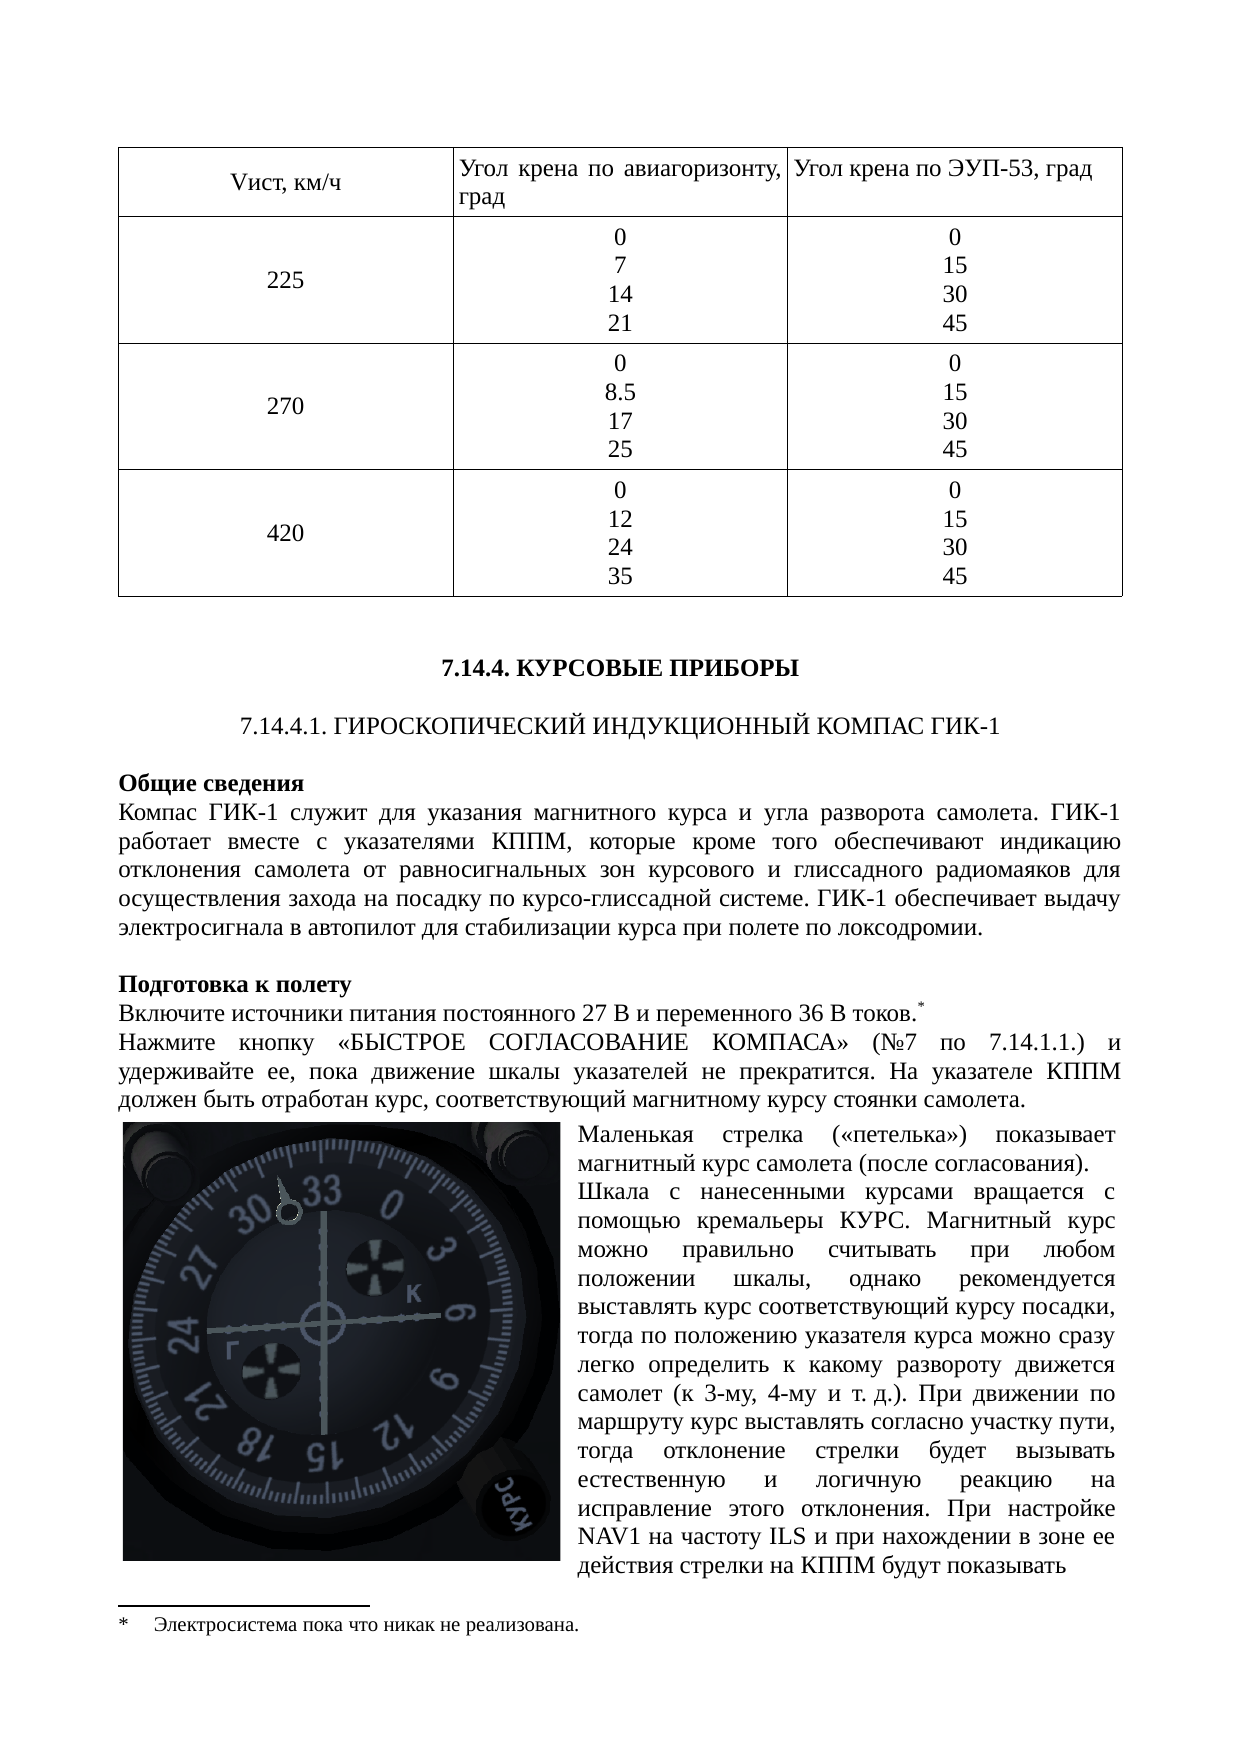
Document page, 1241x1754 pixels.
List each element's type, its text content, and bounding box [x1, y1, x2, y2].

text Подготовка к полету [118, 969, 1122, 998]
table_cell 0 15 30 45 [788, 470, 1122, 596]
text Нажмите кнопку «БЫСТРОЕ СОГЛАСОВАНИЕ КОМПАСА» (№7 по 7.14.1.1.) и удерживайте ее, пока движение шкалы указателей не прекратится. На указателе КППМ должен быть отработан курс, соответствующий магнитному курсу стоянки самолета. [118, 1027, 1122, 1113]
table_cell 0 7 14 21 [454, 217, 787, 342]
table_header Vист, км/ч [119, 148, 453, 216]
text Компас ГИК-1 служит для указания магнитного курса и угла разворота самолета. ГИК-1 работает вместе с указателями КППМ, которые кроме того обеспечивают индикацию отклонения самолета от равносигнальных зон курсового и глиссадного радиомаяков для осуществления захода на посадку по курсо-глиссадной системе. ГИК-1 обеспечивает выдачу электросигнала в автопилот для стабилизации курса при полете по локсодромии. [118, 797, 1122, 941]
text Электросистема пока что никак не реализована. [118, 1612, 1122, 1636]
table_header Маленькая стрелка («петелька») показывает магнитный курс самолета (после согласования). Шкала с нанесенными курсами вращается с помощью кремальеры КУРС. Магнитный курс можно правильно считывать при любом положении шкалы, однако рекомендуется выставлять курс соответствующий курсу посадки, тогда по положению указателя курса можно сразу легко определить к какому развороту движется самолет (к 3-му, 4-му и т. д.). При движении по маршруту курс выставлять согласно участку пути, тогда отклонение стрелки будет вызывать естественную и логичную реакцию на исправление этого отклонения. При настройке NAV1 на частоту ILS и при нахождении в зоне ее действия стрелки на КППМ будут показывать [572, 1113, 1121, 1595]
text Включите источники питания постоянного 27 В и переменного 36 В токов. [118, 998, 1122, 1027]
table_header [118, 1113, 572, 1595]
table_header Угол крена по ЭУП-53, град [788, 148, 1122, 216]
table_header Угол крена по авиагоризонту, град [454, 148, 787, 216]
table_cell 0 15 30 45 [788, 217, 1122, 342]
table_cell 225 [119, 217, 453, 342]
picture [122, 1122, 561, 1561]
table_cell 0 15 30 45 [788, 344, 1122, 469]
table_cell 0 8.5 17 25 [454, 344, 787, 469]
text Общие сведения [118, 768, 1122, 797]
text 7.14.4. КУРСОВЫЕ ПРИБОРЫ [118, 653, 1122, 682]
table_cell 420 [119, 470, 453, 596]
text 7.14.4.1. ГИРОСКОПИЧЕСКИЙ ИНДУКЦИОННЫЙ КОМПАС ГИК-1 [118, 711, 1122, 739]
table_cell 270 [119, 344, 453, 469]
table_cell 0 12 24 35 [454, 470, 787, 596]
